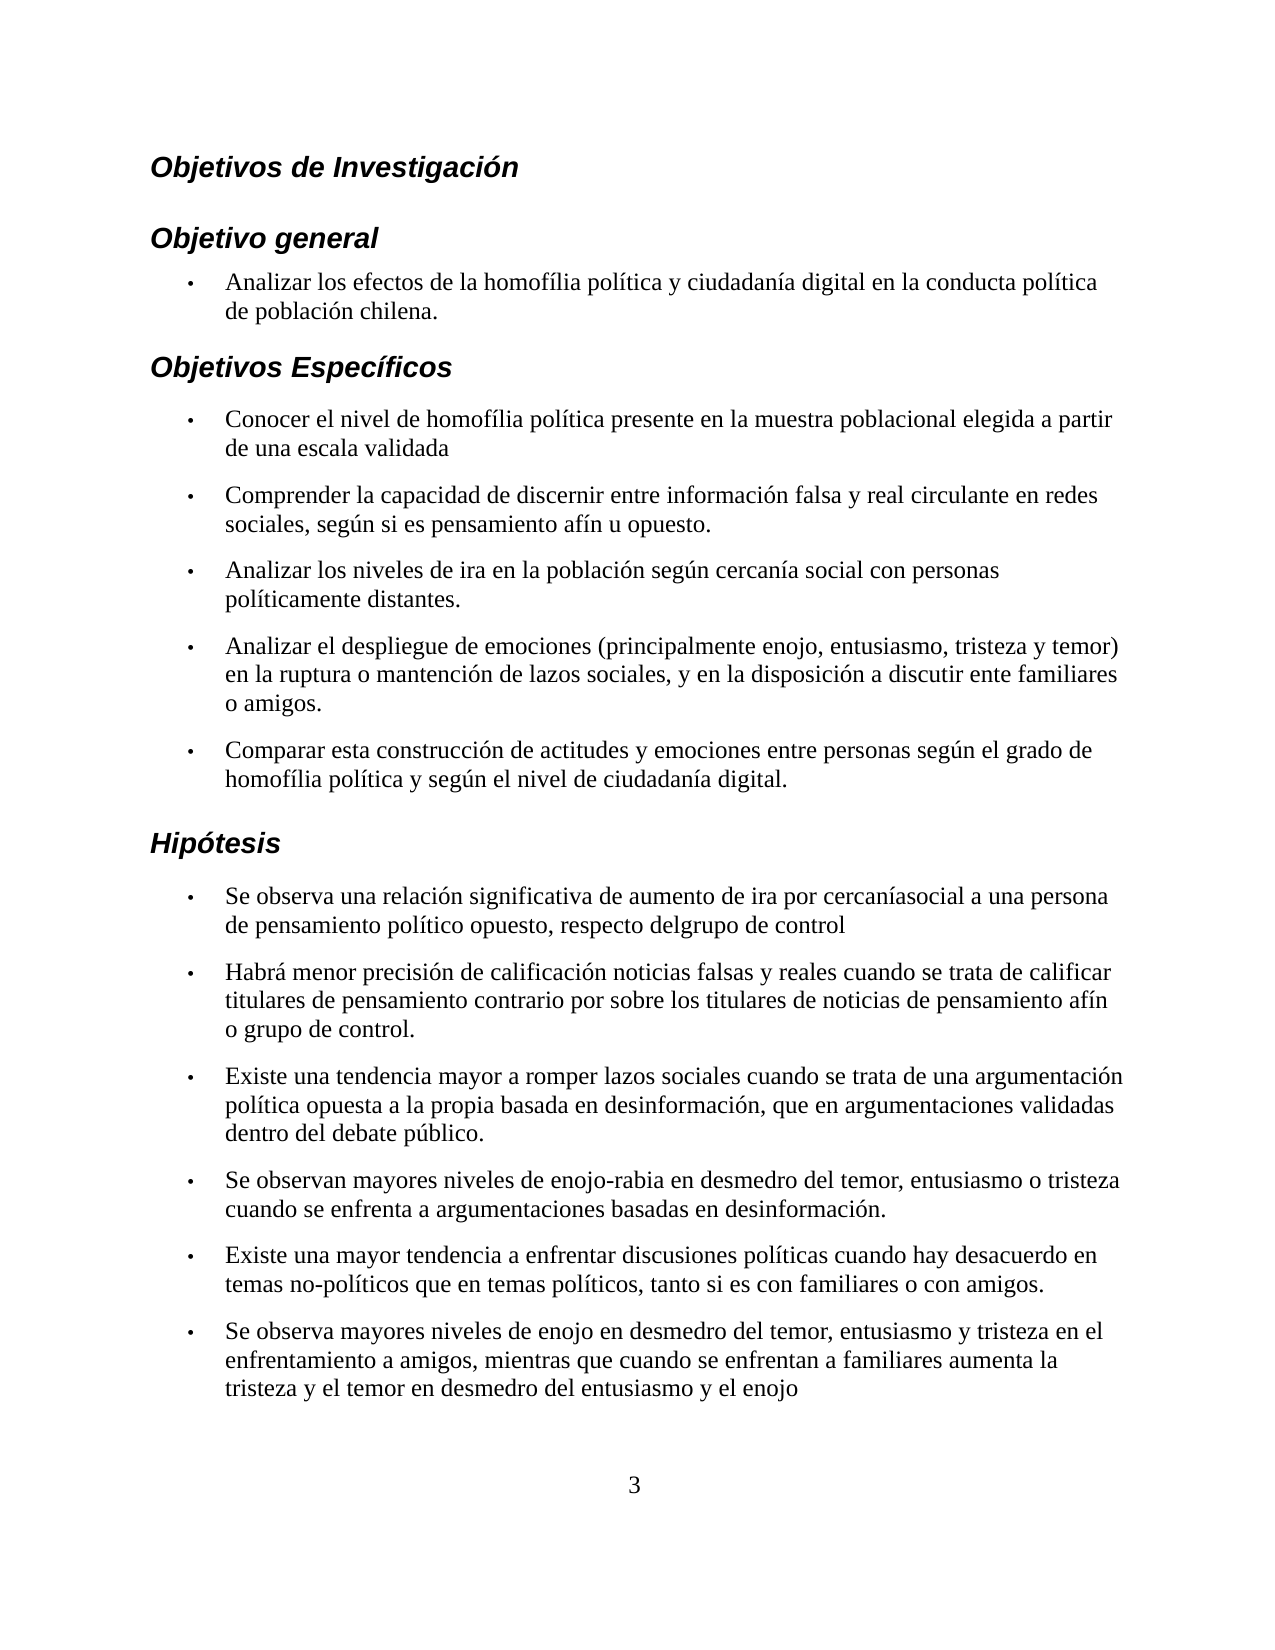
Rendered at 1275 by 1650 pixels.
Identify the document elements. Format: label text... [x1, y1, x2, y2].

list Se observa mayores niveles de enojo en desmedro del temor, entusiasmo y tristeza en el enfrentamiento a amigos, mientras que cuando se enfrentan a familiares aumenta la tristeza y el temor en desmedro del entusiasmo y el enojo [187, 1316, 1125, 1402]
list Analizar los efectos de la homofília política y ciudadanía digital en la conducta política de población chilena. [187, 267, 1125, 324]
list Analizar los niveles de ira en la población según cercanía social con personas políticamente distantes. [187, 555, 1125, 613]
list Se observa una relación significativa de aumento de ira por cercaníasocial a una persona de pensamiento político opuesto, respecto delgrupo de control [187, 881, 1125, 939]
list Conocer el nivel de homofília política presente en la muestra poblacional elegida a partir de una escala validada [187, 404, 1125, 462]
list Comparar esta construcción de actitudes y emociones entre personas según el grado de homofília política y según el nivel de ciudadanía digital. [187, 735, 1125, 792]
subtitle Hipótesis [150, 826, 1125, 860]
list Comprender la capacidad de discernir entre información falsa y real circulante en redes sociales, según si es pensamiento afín u opuesto. [187, 480, 1125, 537]
list Existe una mayor tendencia a enfrentar discusiones políticas cuando hay desacuerdo en temas no-políticos que en temas políticos, tanto si es con familiares o con amigos. [187, 1241, 1125, 1298]
list Habrá menor precisión de calificación noticias falsas y reales cuando se trata de calificar titulares de pensamiento contrario por sobre los titulares de noticias de pensamiento afín o grupo de control. [187, 957, 1125, 1043]
list Analizar el despliegue de emociones (principalmente enojo, entusiasmo, tristeza y temor) en la ruptura o mantención de lazos sociales, y en la disposición a discutir ente familiares o amigos. [187, 631, 1125, 717]
list Existe una tendencia mayor a romper lazos sociales cuando se trata de una argumentación política opuesta a la propia basada en desinformación, que en argumentaciones validadas dentro del debate público. [187, 1061, 1125, 1147]
list Se observan mayores niveles de enojo-rabia en desmedro del temor, entusiasmo o tristeza cuando se enfrenta a argumentaciones basadas en desinformación. [187, 1165, 1125, 1223]
subtitle Objetivos Específicos [150, 349, 1125, 383]
subtitle Objetivos de Investigación [150, 150, 1125, 183]
subtitle Objetivo general [150, 221, 1125, 254]
